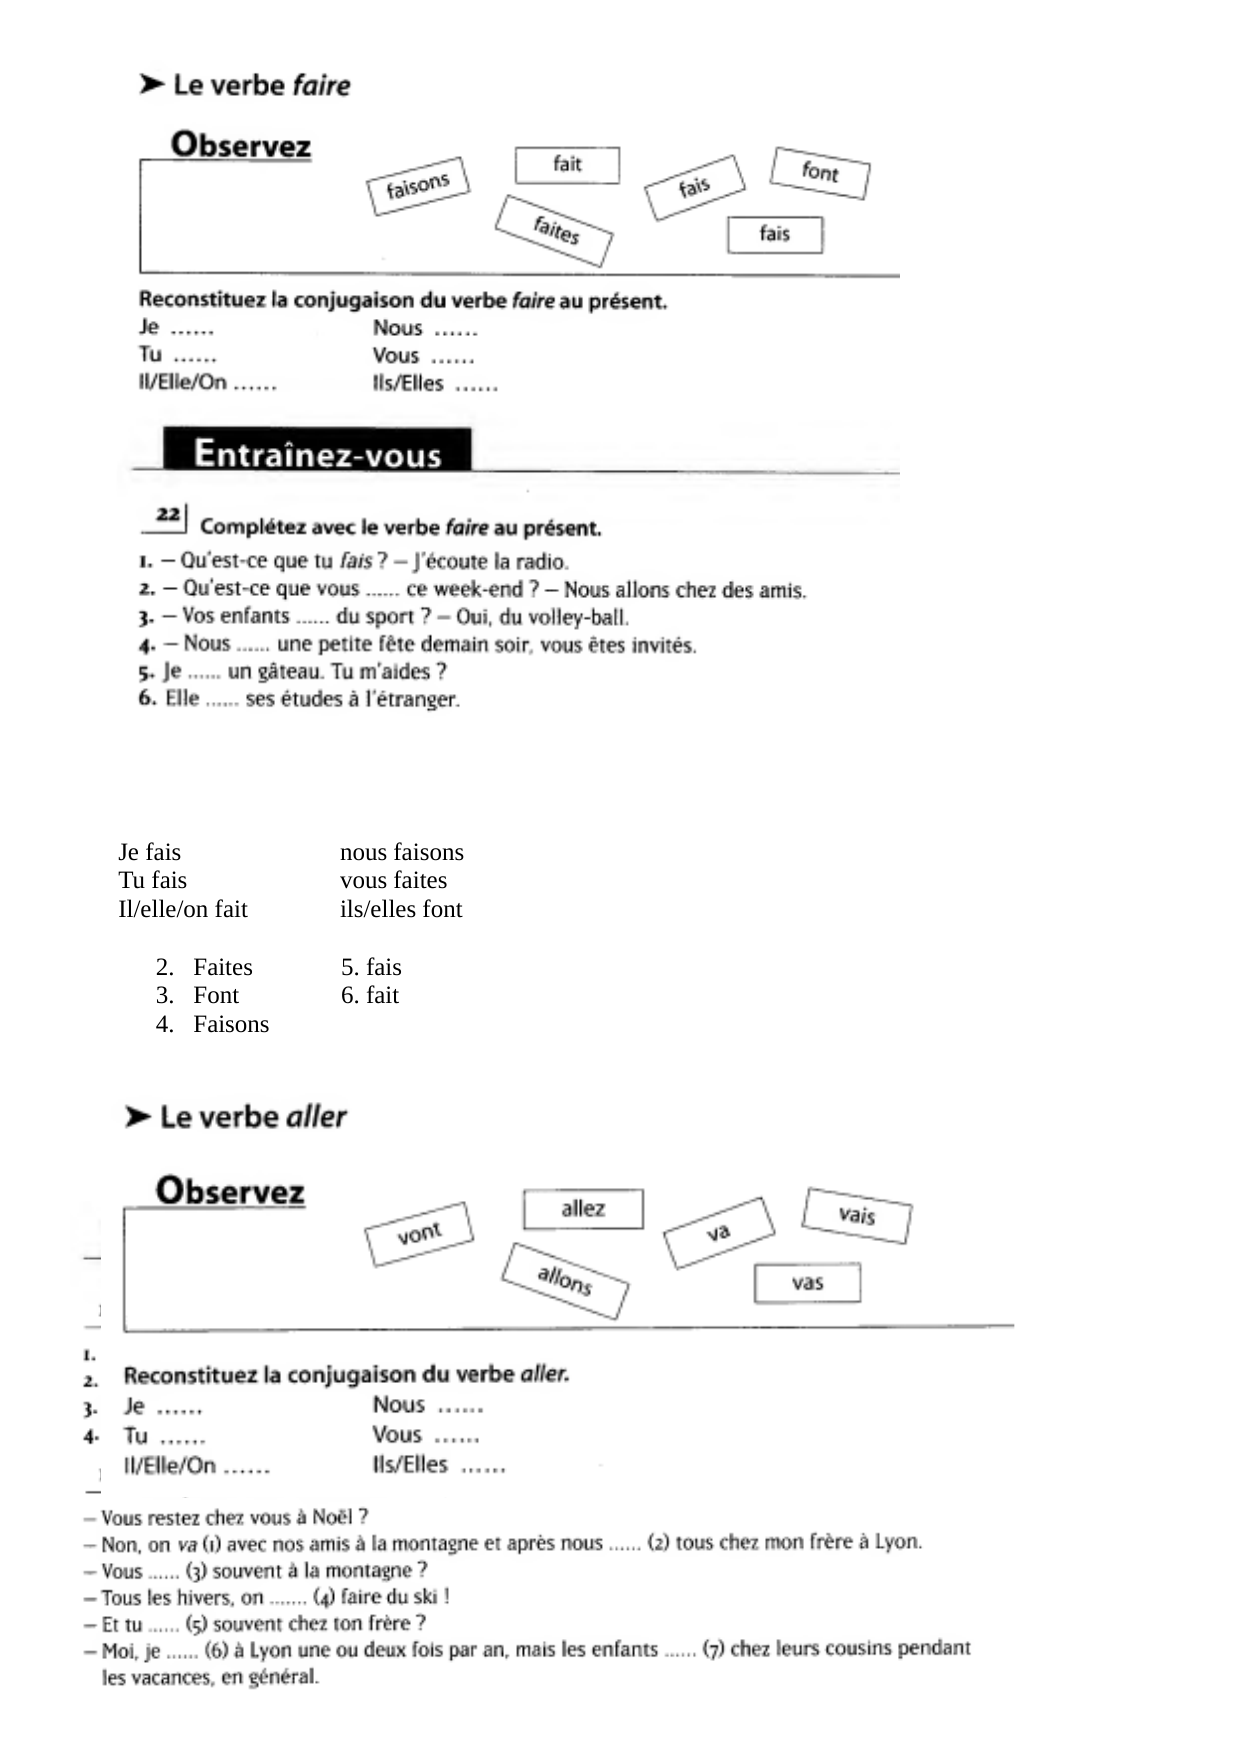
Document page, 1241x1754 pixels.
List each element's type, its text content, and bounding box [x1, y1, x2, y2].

list Font 6. fait [156, 981, 1122, 1009]
text Tu fais vous faites [118, 866, 1122, 894]
text Je fais nous faisons [118, 837, 1122, 866]
text Il/elle/on fait ils/elles font [118, 894, 1122, 923]
list Faites 5. fais [156, 952, 1122, 981]
list Faisons [156, 1009, 1122, 1038]
